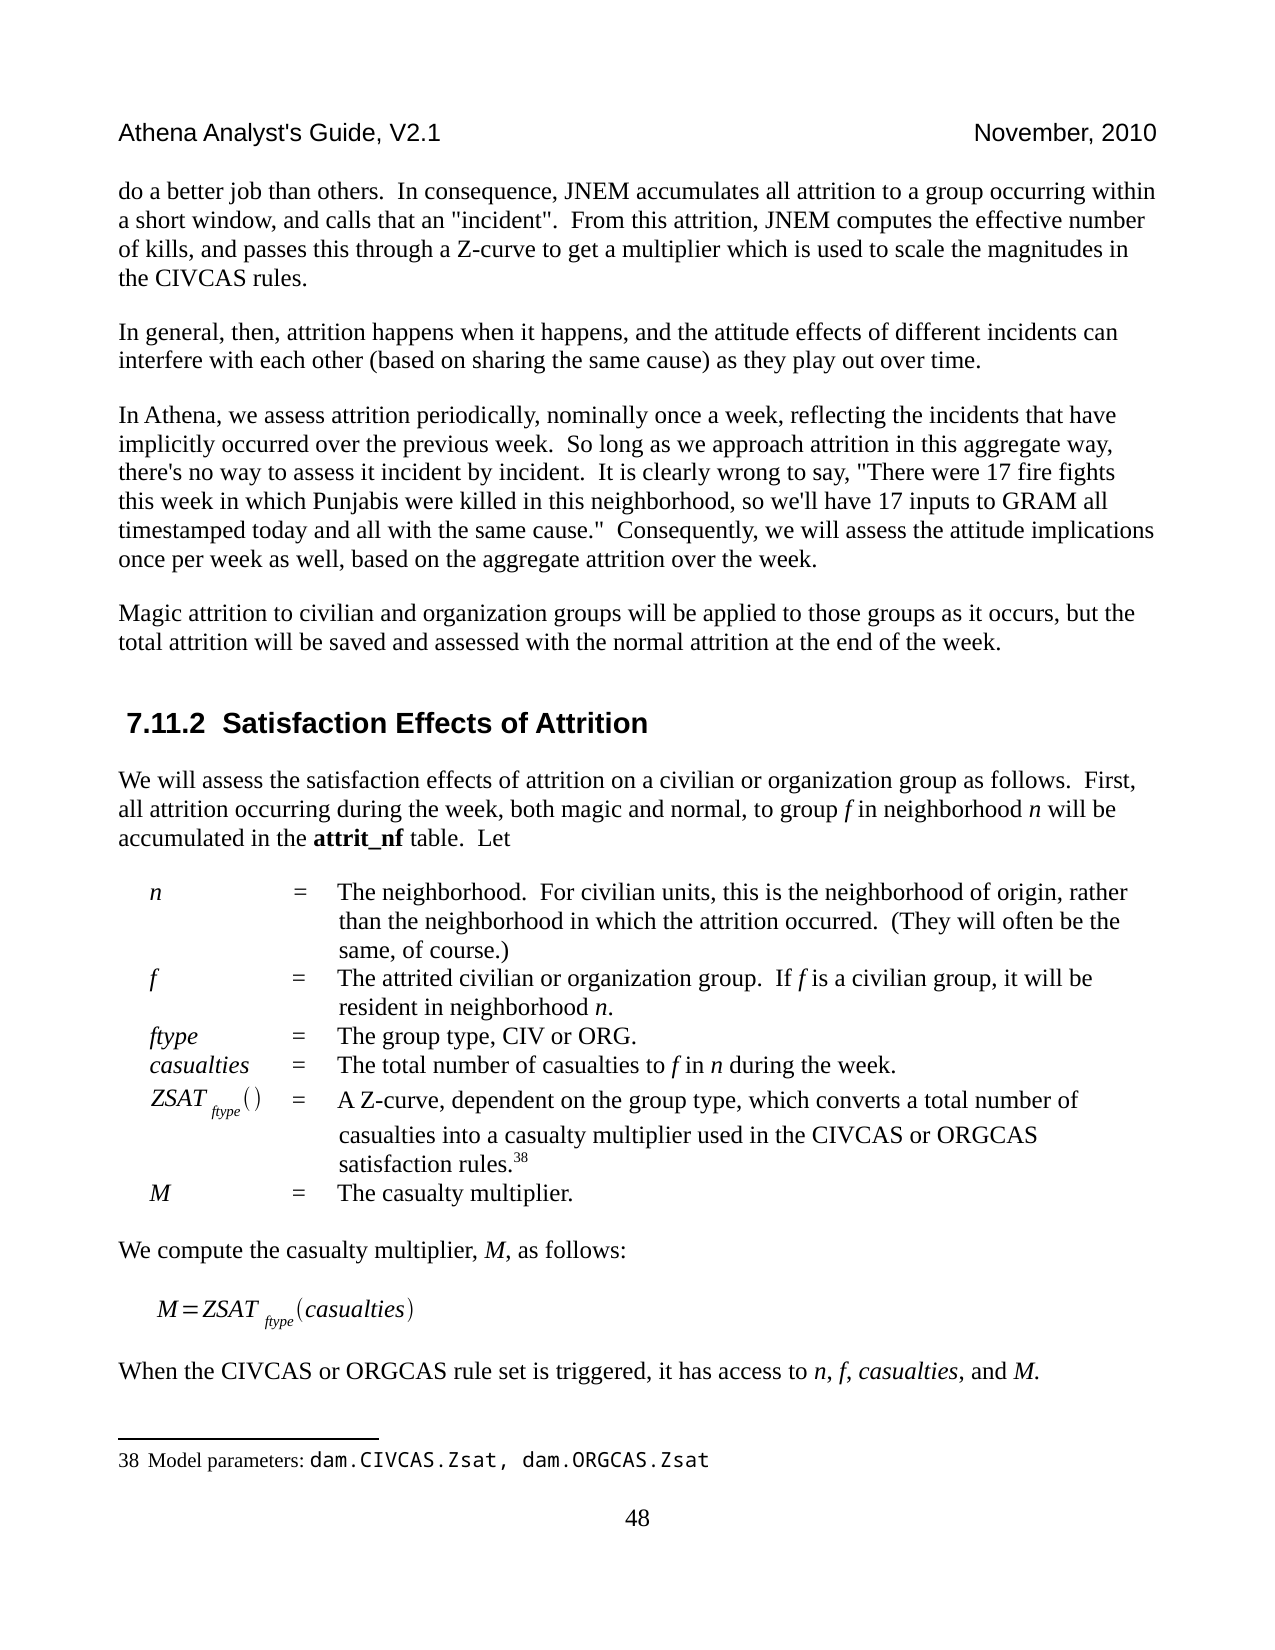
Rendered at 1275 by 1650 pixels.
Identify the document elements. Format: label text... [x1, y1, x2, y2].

text Magic attrition to civilian and organization groups will be applied to those groups as it occurs, but the total attrition will be saved and assessed with the normal attrition at the end of the week. [118, 598, 1157, 655]
text f = The attrited civilian or organization group. If f is a civilian group, it will be resident in neighborhood n. [149, 963, 1157, 1021]
text = A Z-curve, dependent on the group type, which converts a total number of casualties into a casualty multiplier used in the CIVCAS or ORGCAS satisfaction rules. [149, 1078, 1157, 1178]
text casualties = The total number of casualties to f in n during the week. [149, 1050, 1157, 1078]
text In general, then, attrition happens when it happens, and the attitude effects of different incidents can interfere with each other (based on sharing the same cause) as they play out over time. [118, 317, 1157, 374]
text M = The casualty multiplier. [149, 1178, 1157, 1206]
text Model parameters: dam.CIVCAS.Zsat, dam.ORGCAS.Zsat [118, 1445, 1157, 1474]
text When the CIVCAS or ORGCAS rule set is triggered, it has access to n, f, casualties, and M. [118, 1356, 1157, 1385]
text ftype = The group type, CIV or ORG. [149, 1021, 1157, 1050]
text In Athena, we assess attrition periodically, nominally once a week, reflecting the incidents that have implicitly occurred over the previous week. So long as we approach attrition in this aggregate way, there's no way to assess it incident by incident. It is clearly wrong to say, "There were 17 fire fights this week in which Punjabis were killed in this neighborhood, so we'll have 17 inputs to GRAM all timestamped today and all with the same cause." Consequently, we will assess the attitude implications once per week as well, based on the aggregate attrition over the week. [118, 400, 1157, 572]
text n = The neighborhood. For civilian units, this is the neighborhood of origin, rather than the neighborhood in which the attrition occurred. (They will often be the same, of course.) [149, 877, 1157, 963]
text We compute the casualty multiplier, M, as follows: [118, 1235, 1157, 1264]
text do a better job than others. In consequence, JNEM accumulates all attrition to a group occurring within a short window, and calls that an "incident". From this attrition, JNEM computes the effective number of kills, and passes this through a Z-curve to get a multiplier which is used to scale the magnitudes in the CIVCAS rules. [118, 176, 1157, 291]
subtitle Satisfaction Effects of Attrition [118, 706, 1157, 740]
text We will assess the satisfaction effects of attrition on a civilian or organization group as follows. First, all attrition occurring during the week, both magic and normal, to group f in neighborhood n will be accumulated in the attrit_nf table. Let [118, 766, 1157, 852]
